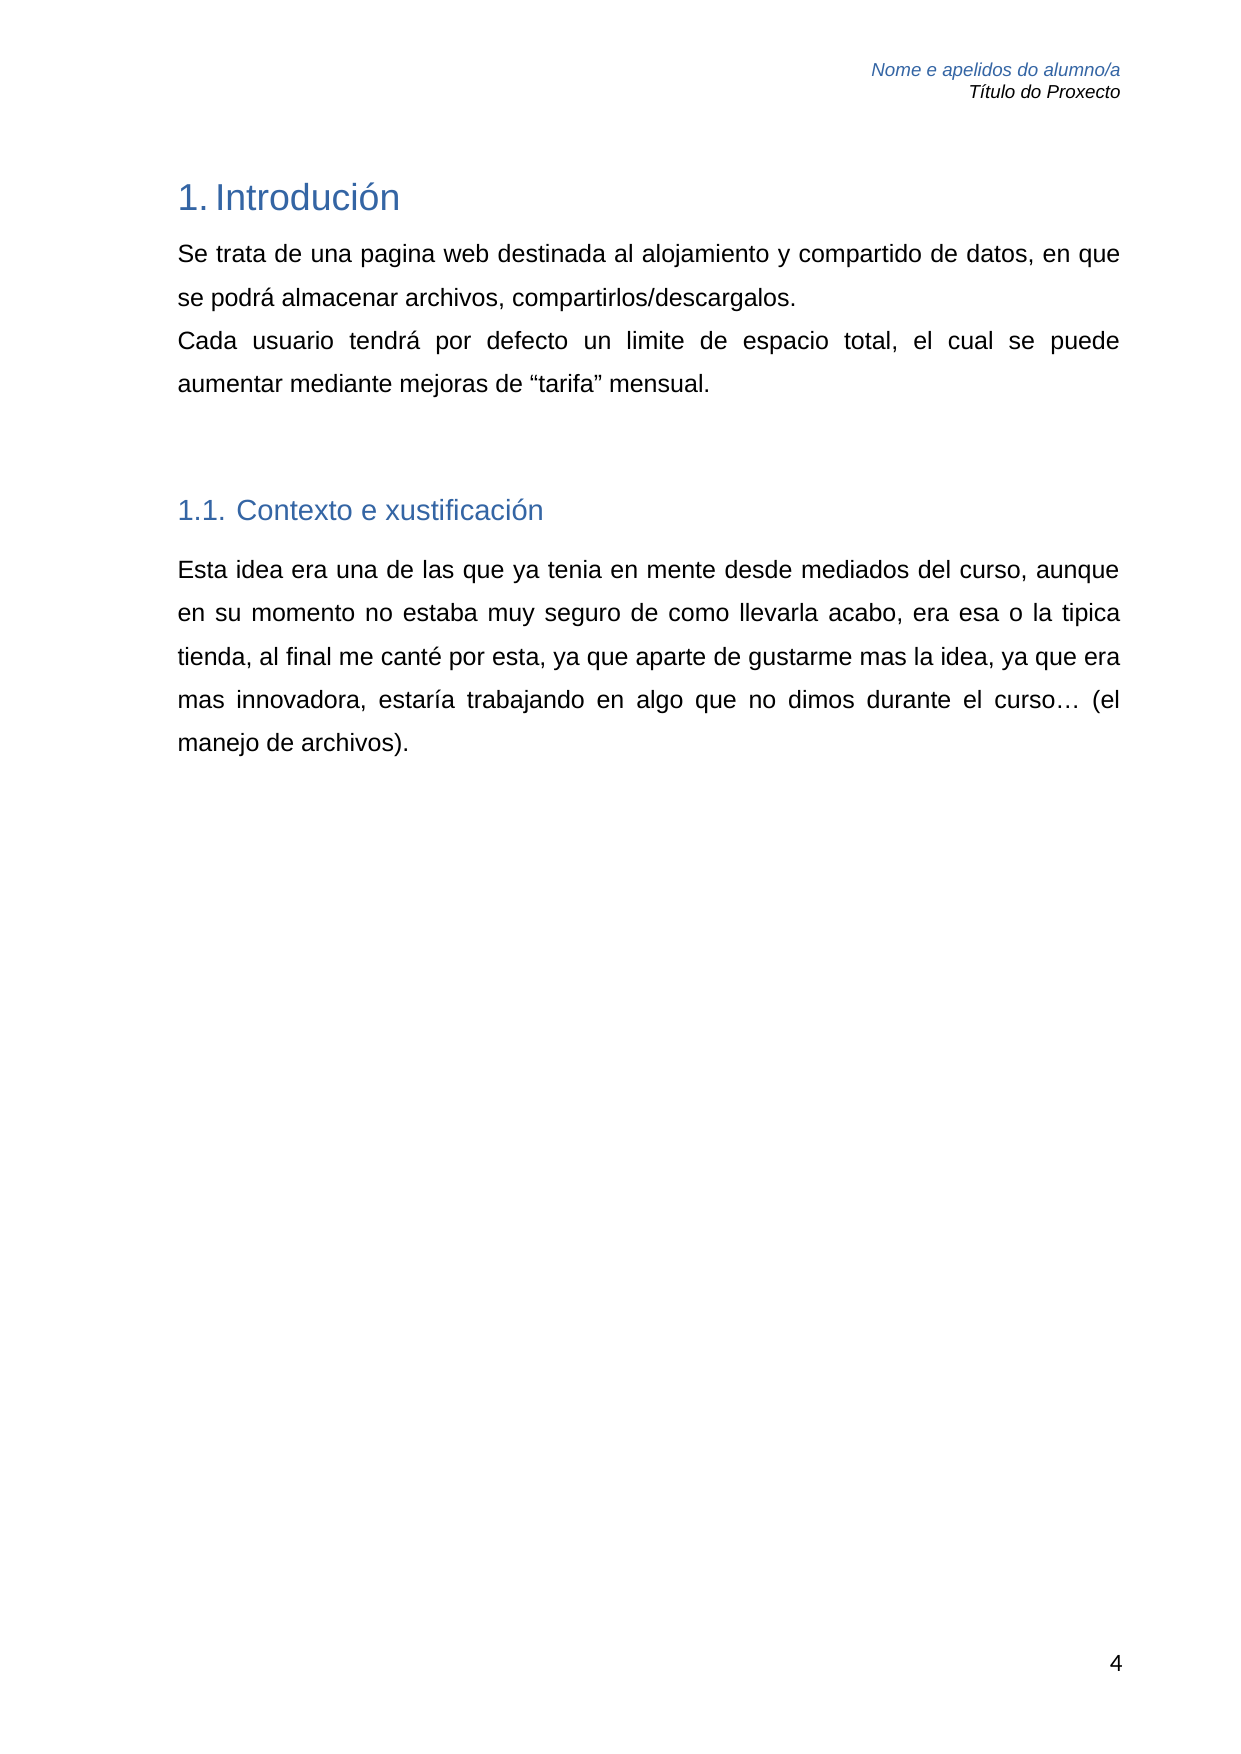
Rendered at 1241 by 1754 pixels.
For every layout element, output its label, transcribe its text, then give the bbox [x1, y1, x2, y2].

subtitle Contexto e xustificación [177, 492, 1122, 526]
subtitle Introdución [177, 175, 1122, 218]
text Se trata de una pagina web destinada al alojamiento y compartido de datos, en que se podrá almacenar archivos, compartirlos/descargalos. [177, 239, 1122, 311]
text Esta idea era una de las que ya tenia en mente desde mediados del curso, aunque en su momento no estaba muy seguro de como llevarla acabo, era esa o la tipica tienda, al final me canté por esta, ya que aparte de gustarme mas la idea, ya que era mas innovadora, estaría trabajando en algo que no dimos durante el curso… (el manejo de archivos). [177, 555, 1122, 756]
text Cada usuario tendrá por defecto un limite de espacio total, el cual se puede aumentar mediante mejoras de “tarifa” mensual. [177, 326, 1122, 398]
